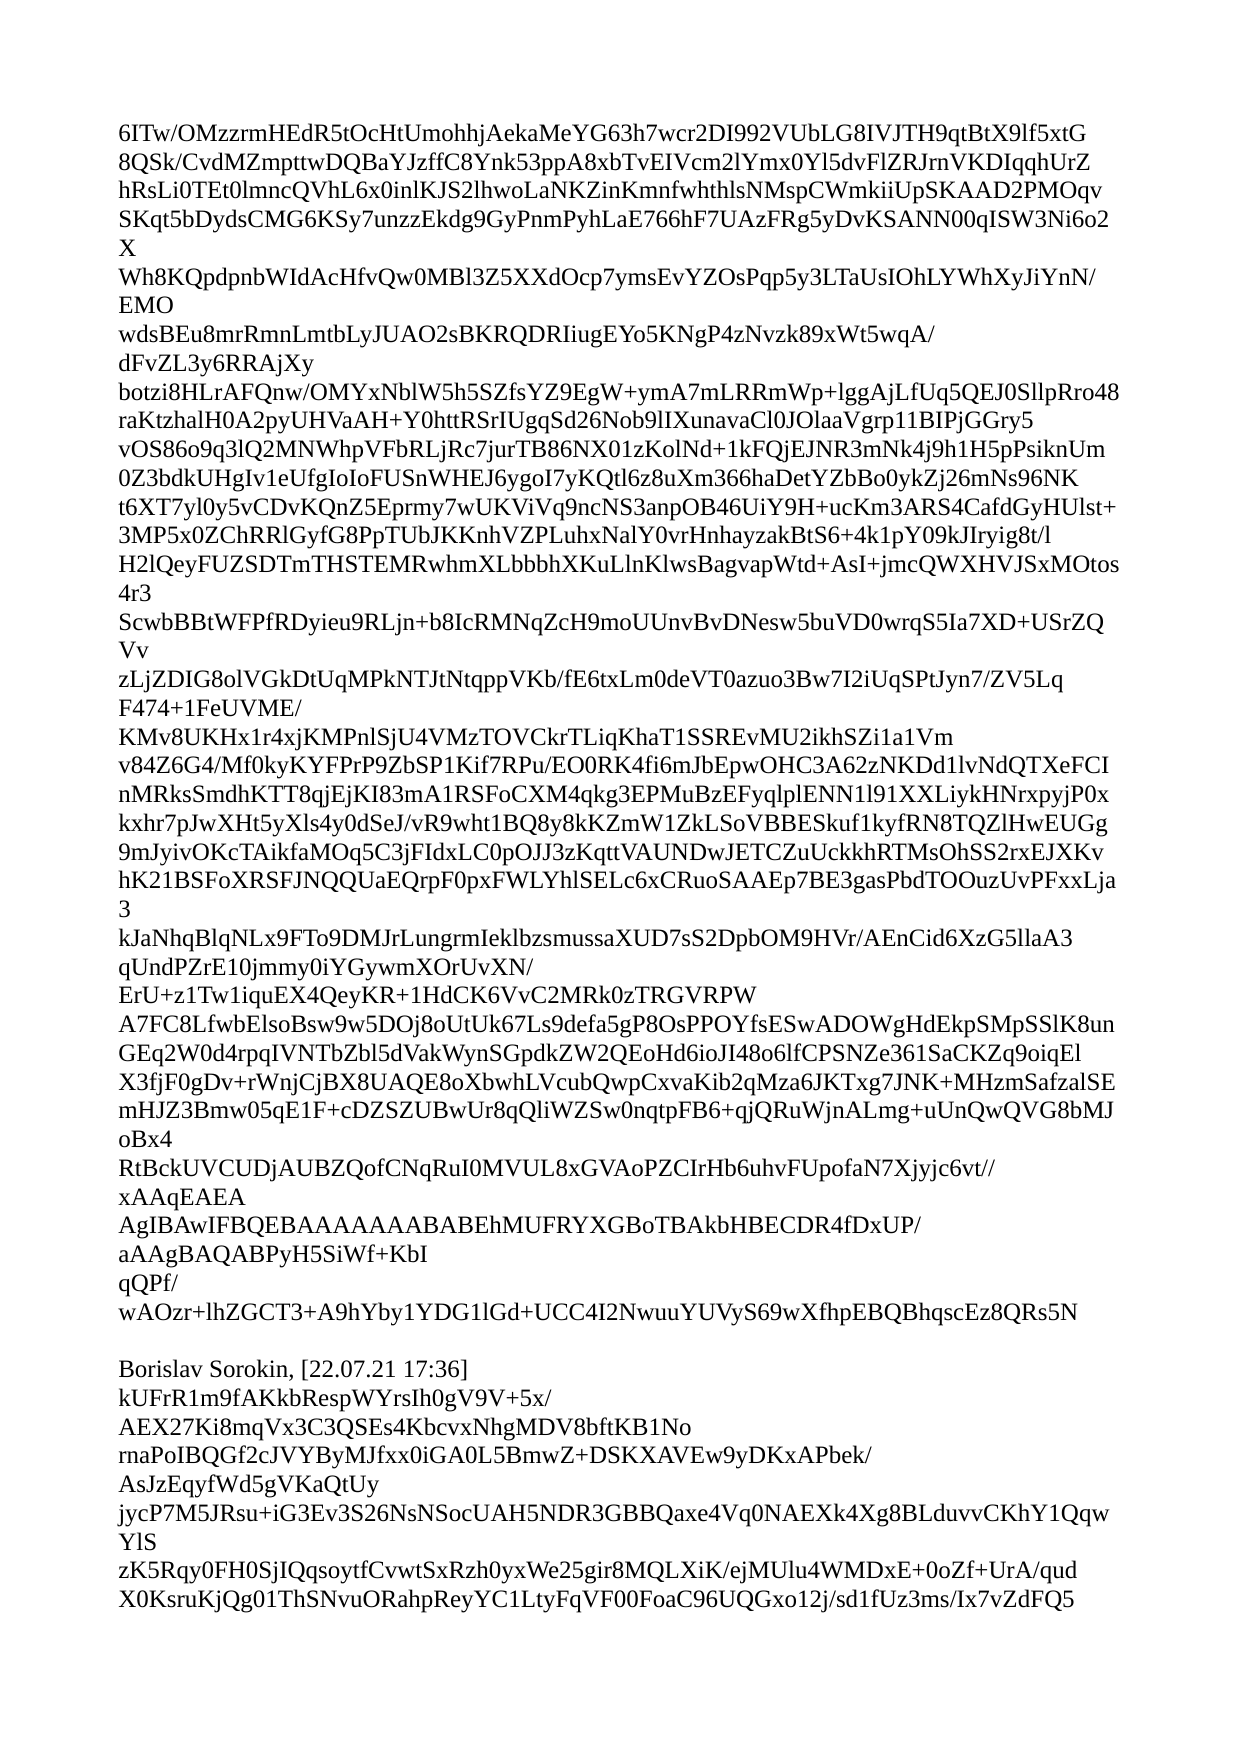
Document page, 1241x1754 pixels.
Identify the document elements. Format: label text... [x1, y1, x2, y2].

text ScwbBBtWFPfRDyieu9RLjn+b8IcRMNqZcH9moUUnvBvDNesw5buVD0wrqS5Ia7XD+USrZQVv [118, 607, 1122, 664]
text X0KsruKjQg01ThSNvuORahpReyYC1LtyFqVF00FoaC96UQGxo12j/sd1fUz3ms/Ix7vZdFQ5 [118, 1584, 1122, 1613]
text 8QSk/CvdMZmpttwDQBaYJzffC8Ynk53ppA8xbTvEIVcm2lYmx0Yl5dvFlZRJrnVKDIqqhUrZ [118, 147, 1122, 176]
text AgIBAwIFBQEBAAAAAAABABEhMUFRYXGBoTBAkbHBECDR4fDxUP/aAAgBAQABPyH5SiWf+KbI [118, 1211, 1122, 1268]
text t6XT7yl0y5vCDvKQnZ5Eprmy7wUKViVq9ncNS3anpOB46UiY9H+ucKm3ARS4CafdGyHUlst+ [118, 492, 1122, 521]
text zK5Rqy0FH0SjIQqsoytfCvwtSxRzh0yxWe25gir8MQLXiK/ejMUlu4WMDxE+0oZf+UrA/qud [118, 1556, 1122, 1584]
text SKqt5bDydsCMG6KSy7unzzEkdg9GyPnmPyhLaE766hF7UAzFRg5yDvKSANN00qISW3Ni6o2X [118, 204, 1122, 262]
text 3MP5x0ZChRRlGyfG8PpTUbJKKnhVZPLuhxNalY0vrHnhayzakBtS6+4k1pY09kJIryig8t/l [118, 521, 1122, 549]
text hRsLi0TEt0lmncQVhL6x0inlKJS2lhwoLaNKZinKmnfwhthlsNMspCWmkiiUpSKAAD2PMOqv [118, 176, 1122, 204]
text kUFrR1m9fAKkbRespWYrsIh0gV9V+5x/AEX27Ki8mqVx3C3QSEs4KbcvxNhgMDV8bftKB1No [118, 1383, 1122, 1441]
text jycP7M5JRsu+iG3Ev3S26NsNSocUAH5NDR3GBBQaxe4Vq0NAEXk4Xg8BLduvvCKhY1QqwYlS [118, 1498, 1122, 1556]
text mHJZ3Bmw05qE1F+cDZSZUBwUr8qQliWZSw0nqtpFB6+qjQRuWjnALmg+uUnQwQVG8bMJoBx4 [118, 1096, 1122, 1153]
text zLjZDIG8olVGkDtUqMPkNTJtNtqppVKb/fE6txLm0deVT0azuo3Bw7I2iUqSPtJyn7/ZV5Lq [118, 664, 1122, 693]
text qUndPZrE10jmmy0iYGywmXOrUvXN/ErU+z1Tw1iquEX4QeyKR+1HdCK6VvC2MRk0zTRGVRPW [118, 952, 1122, 1009]
text wdsBEu8mrRmnLmtbLyJUAO2sBKRQDRIiugEYo5KNgP4zNvzk89xWt5wqA/dFvZL3y6RRAjXy [118, 319, 1122, 377]
text vOS86o9q3lQ2MNWhpVFbRLjRc7jurTB86NX01zKolNd+1kFQjEJNR3mNk4j9h1H5pPsiknUm [118, 434, 1122, 463]
text X3fjF0gDv+rWnjCjBX8UAQE8oXbwhLVcubQwpCxvaKib2qMza6JKTxg7JNK+MHzmSafzalSE [118, 1067, 1122, 1096]
text nMRksSmdhKTT8qjEjKI83mA1RSFoCXM4qkg3EPMuBzEFyqlplENN1l91XXLiykHNrxpyjP0x [118, 779, 1122, 808]
text Wh8KQpdpnbWIdAcHfvQw0MBl3Z5XXdOcp7ymsEvYZOsPqp5y3LTaUsIOhLYWhXyJiYnN/EMO [118, 262, 1122, 319]
text 0Z3bdkUHgIv1eUfgIoIoFUSnWHEJ6ygoI7yKQtl6z8uXm366haDetYZbBo0ykZj26mNs96NK [118, 463, 1122, 492]
text 9mJyivOKcTAikfaMOq5C3jFIdxLC0pOJJ3zKqttVAUNDwJETCZuUckkhRTMsOhSS2rxEJXKv [118, 837, 1122, 866]
text GEq2W0d4rpqIVNTbZbl5dVakWynSGpdkZW2QEoHd6ioJI48o6lfCPSNZe361SaCKZq9oiqEl [118, 1038, 1122, 1067]
text kxhr7pJwXHt5yXls4y0dSeJ/vR9wht1BQ8y8kKZmW1ZkLSoVBBESkuf1kyfRN8TQZlHwEUGg [118, 808, 1122, 837]
text rnaPoIBQGf2cJVYByMJfxx0iGA0L5BmwZ+DSKXAVEw9yDKxAPbek/AsJzEqyfWd5gVKaQtUy [118, 1441, 1122, 1498]
text raKtzhalH0A2pyUHVaAH+Y0httRSrIUgqSd26Nob9lIXunavaCl0JOlaaVgrp11BIPjGGry5 [118, 406, 1122, 434]
text v84Z6G4/Mf0kyKYFPrP9ZbSP1Kif7RPu/EO0RK4fi6mJbEpwOHC3A62zNKDd1lvNdQTXeFCI [118, 751, 1122, 779]
text qQPf/wAOzr+lhZGCT3+A9hYby1YDG1lGd+UCC4I2NwuuYUVyS69wXfhpEBQBhqscEz8QRs5N [118, 1268, 1122, 1326]
text Borislav Sorokin, [22.07.21 17:36] [118, 1354, 1122, 1383]
text A7FC8LfwbElsoBsw9w5DOj8oUtUk67Ls9defa5gP8OsPPOYfsESwADOWgHdEkpSMpSSlK8un [118, 1009, 1122, 1038]
text hK21BSFoXRSFJNQQUaEQrpF0pxFWLYhlSELc6xCRuoSAAEp7BE3gasPbdTOOuzUvPFxxLja3 [118, 866, 1122, 923]
text F474+1FeUVME/KMv8UKHx1r4xjKMPnlSjU4VMzTOVCkrTLiqKhaT1SSREvMU2ikhSZi1a1Vm [118, 693, 1122, 751]
text kJaNhqBlqNLx9FTo9DMJrLungrmIeklbzsmussaXUD7sS2DpbOM9HVr/AEnCid6XzG5llaA3 [118, 923, 1122, 952]
text RtBckUVCUDjAUBZQofCNqRuI0MVUL8xGVAoPZCIrHb6uhvFUpofaN7Xjyjc6vt//xAAqEAEA [118, 1153, 1122, 1211]
text 6ITw/OMzzrmHEdR5tOcHtUmohhjAekaMeYG63h7wcr2DI992VUbLG8IVJTH9qtBtX9lf5xtG [118, 118, 1122, 147]
text H2lQeyFUZSDTmTHSTEMRwhmXLbbbhXKuLlnKlwsBagvapWtd+AsI+jmcQWXHVJSxMOtos4r3 [118, 549, 1122, 607]
text botzi8HLrAFQnw/OMYxNblW5h5SZfsYZ9EgW+ymA7mLRRmWp+lggAjLfUq5QEJ0SllpRro48 [118, 377, 1122, 406]
